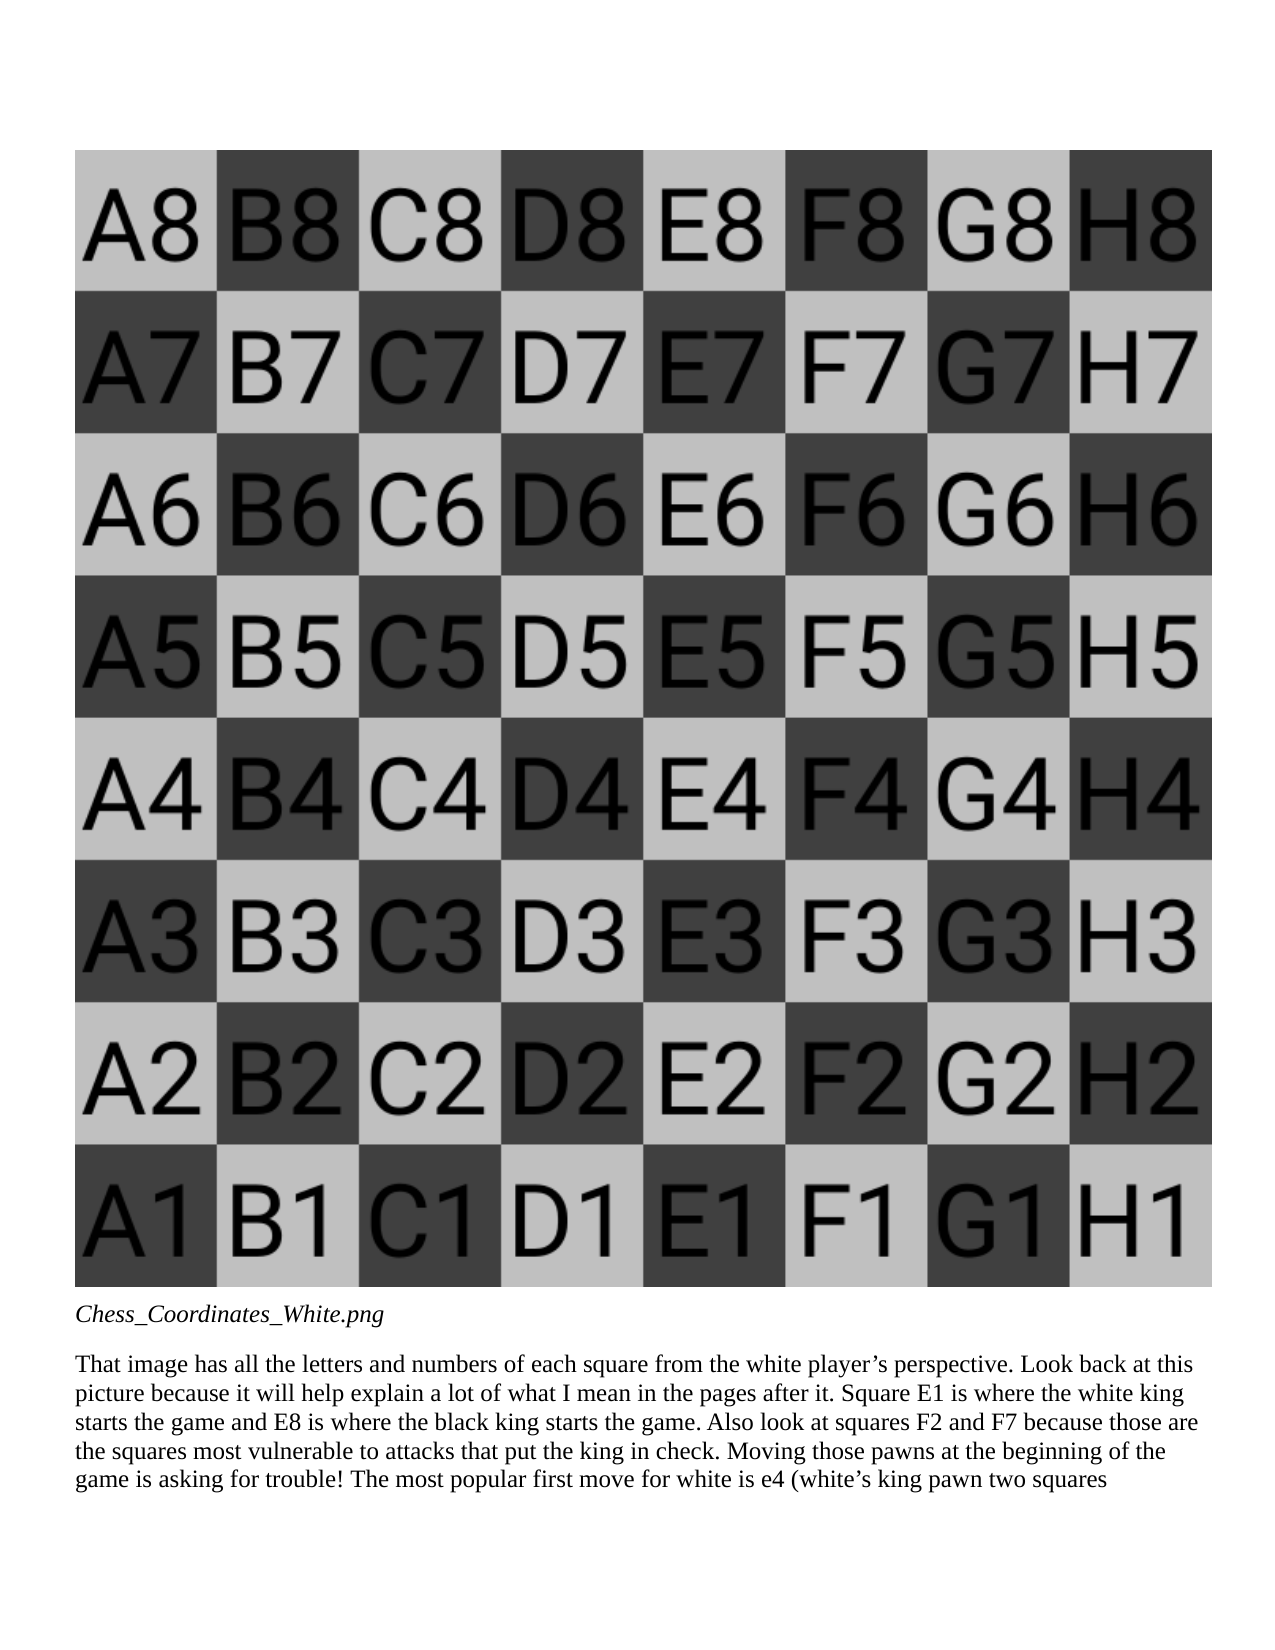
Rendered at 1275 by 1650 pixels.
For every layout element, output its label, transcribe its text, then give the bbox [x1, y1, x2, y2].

text That image has all the letters and numbers of each square from the white player’s perspective. Look back at this picture because it will help explain a lot of what I mean in the pages after it. Square E1 is where the white king starts the game and E8 is where the black king starts the game. Also look at squares F2 and F7 because those are the squares most vulnerable to attacks that put the king in check. Moving those pawns at the beginning of the game is asking for trouble! The most popular first move for white is e4 (white’s king pawn two squares [75, 1349, 1200, 1493]
picture [75, 150, 1212, 1287]
text Chess_Coordinates_White.png [75, 1299, 1200, 1328]
